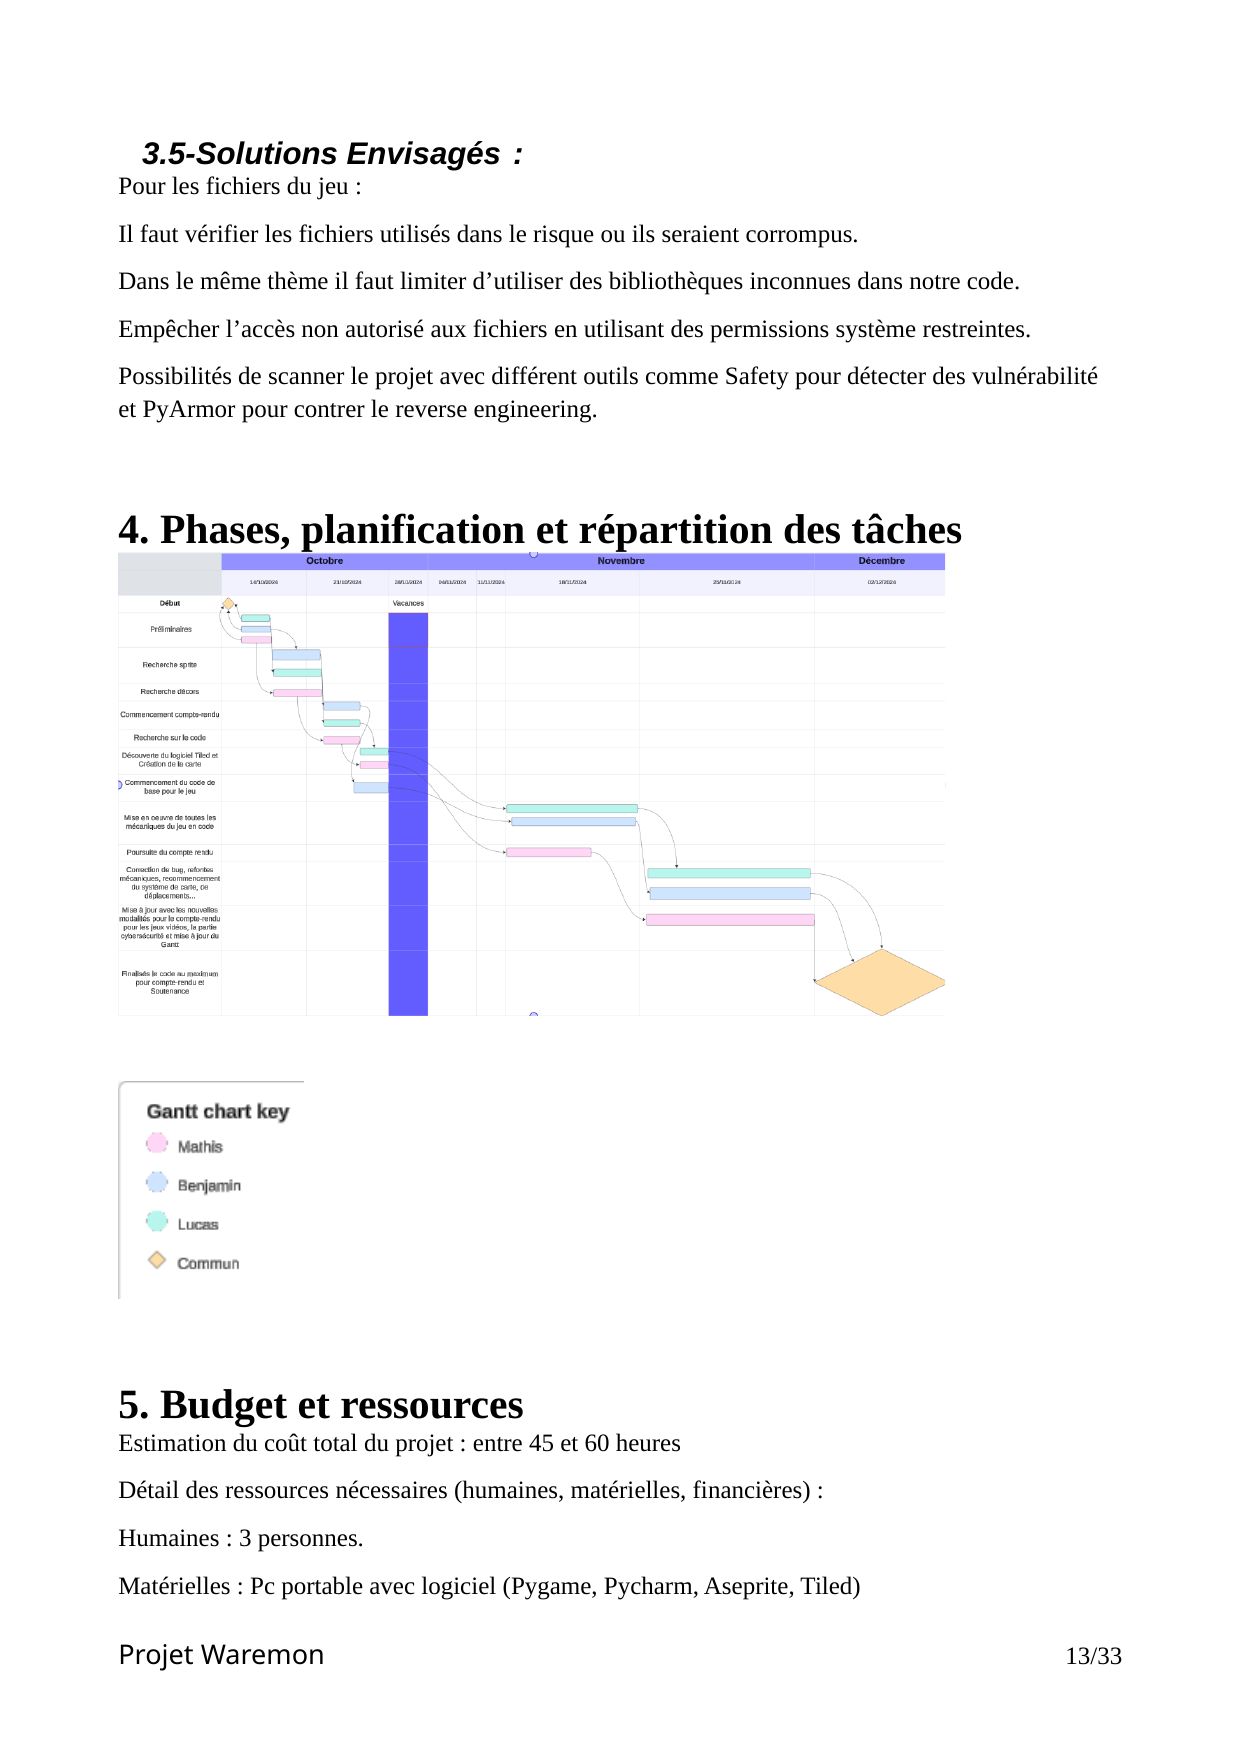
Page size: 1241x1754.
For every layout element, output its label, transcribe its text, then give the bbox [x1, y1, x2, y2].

text Matérielles : Pc portable avec logiciel (Pygame, Pycharm, Aseprite, Tiled) [118, 1571, 1122, 1599]
text Détail des ressources nécessaires (humaines, matérielles, financières) : [118, 1476, 1122, 1504]
text Empêcher l’accès non autorisé aux fichiers en utilisant des permissions système restreintes. [118, 314, 1122, 343]
text Il faut vérifier les fichiers utilisés dans le risque ou ils seraient corrompus. [118, 219, 1122, 247]
text Estimation du coût total du projet : entre 45 et 60 heures [118, 1428, 1122, 1457]
text Humaines : 3 personnes. [118, 1523, 1122, 1552]
text Possibilités de scanner le projet avec différent outils comme Safety pour détecter des vulnérabilité et PyArmor pour contrer le reverse engineering. [118, 361, 1122, 423]
text Dans le même thème il faut limiter d’utiliser des bibliothèques inconnues dans notre code. [118, 266, 1122, 295]
subtitle 5. Budget et ressources [118, 1380, 1122, 1428]
subtitle 3.5-Solutions Envisagés : [142, 135, 1122, 171]
text Pour les fichiers du jeu : [118, 171, 1122, 200]
subtitle 4. Phases, planification et répartition des tâches [118, 504, 1122, 552]
